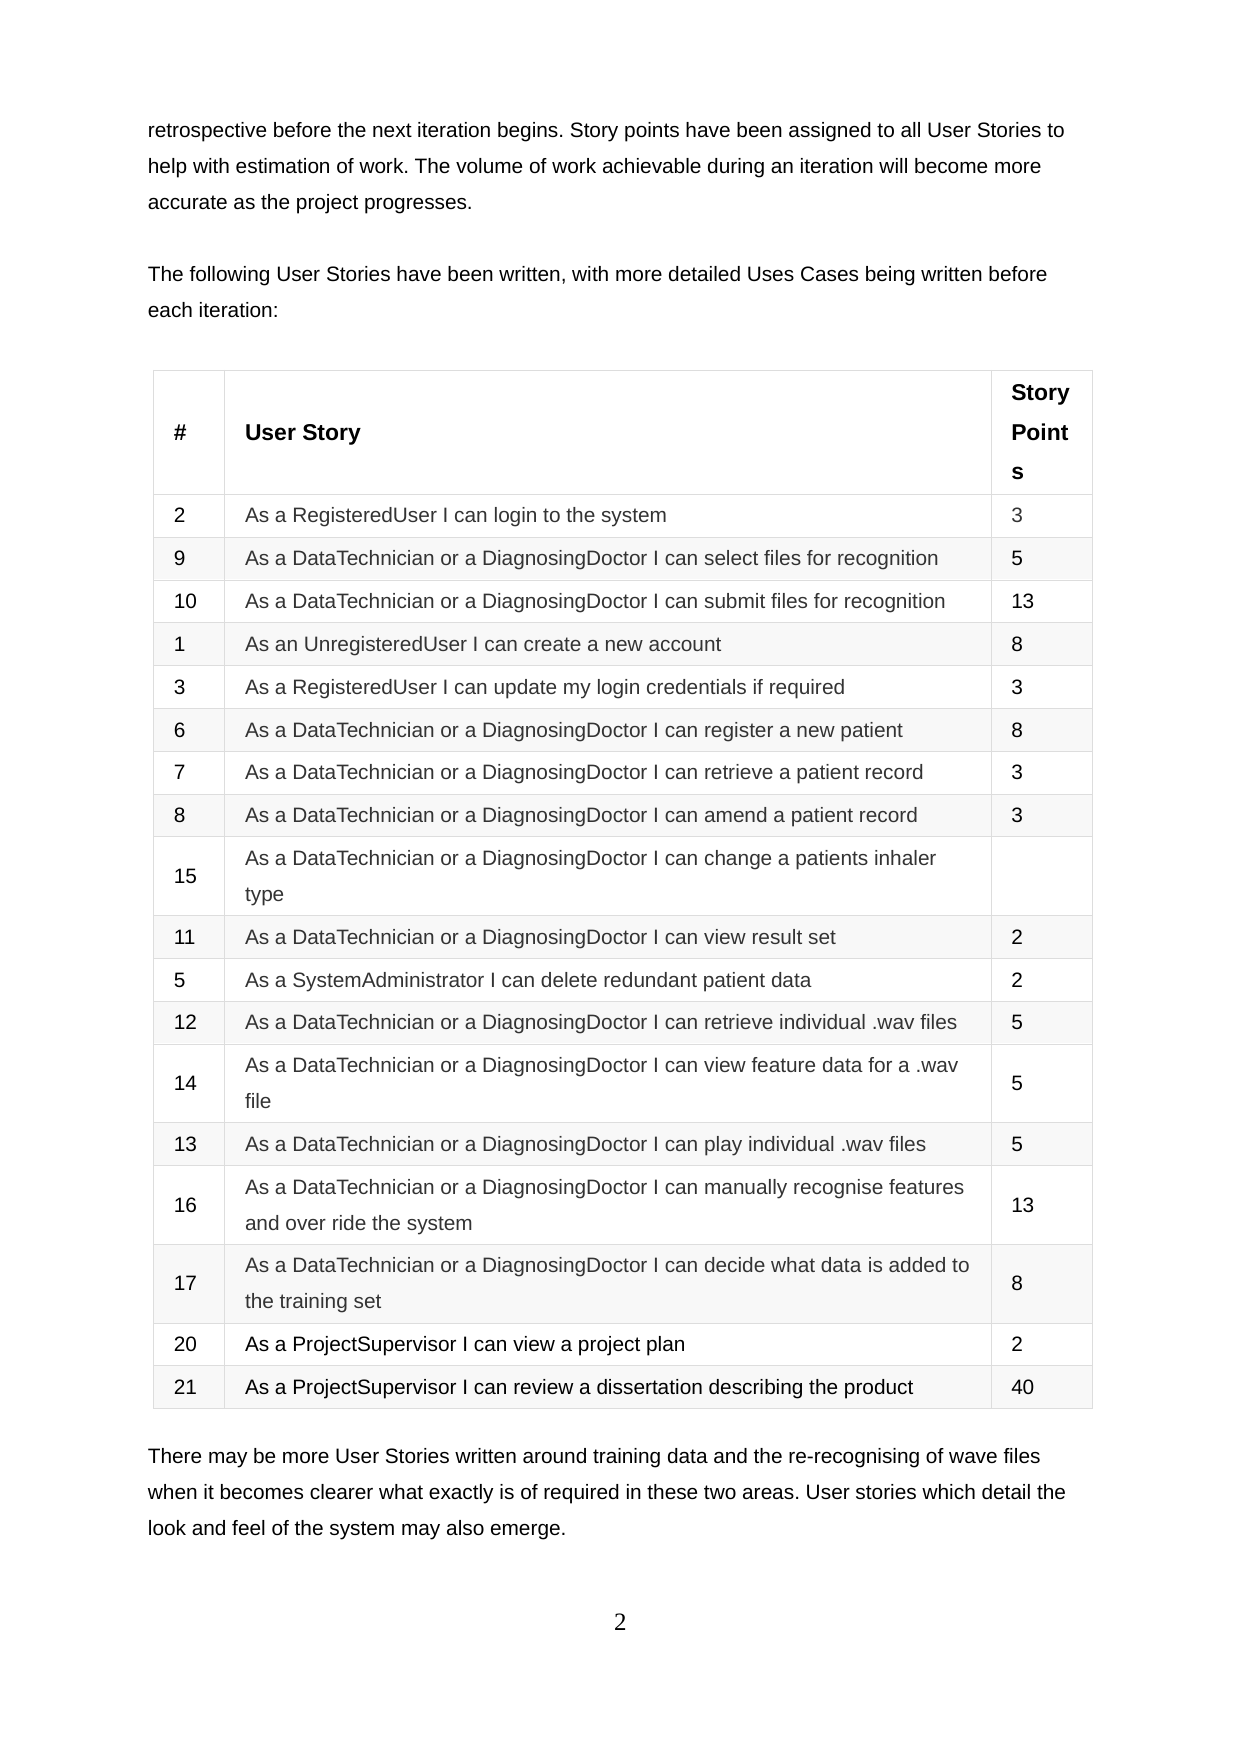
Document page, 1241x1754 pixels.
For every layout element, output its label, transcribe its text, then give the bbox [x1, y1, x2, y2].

table_cell As a DataTechnician or a DiagnosingDoctor I can manually recognise features and over ride the system [225, 1166, 991, 1244]
table_cell 13 [992, 1166, 1092, 1244]
table_cell 2 [992, 916, 1092, 958]
table_cell 2 [992, 959, 1092, 1001]
table_cell 8 [992, 709, 1092, 751]
table_cell 5 [992, 1123, 1092, 1165]
table_cell As an UnregisteredUser I can create a new account [225, 623, 991, 665]
table_cell 3 [992, 666, 1092, 708]
table_cell As a DataTechnician or a DiagnosingDoctor I can view result set [225, 916, 991, 958]
table_cell 1 [154, 623, 224, 665]
text retrospective before the next iteration begins. Story points have been assigned to all User Stories to help with estimation of work. The volume of work achievable during an iteration will become more accurate as the project progresses. [148, 118, 1093, 214]
table_cell 8 [154, 795, 224, 836]
table_cell 40 [992, 1366, 1092, 1408]
table_cell 16 [154, 1166, 224, 1244]
table_cell As a DataTechnician or a DiagnosingDoctor I can decide what data is added to the training set [225, 1245, 991, 1323]
table_cell As a SystemAdministrator I can delete redundant patient data [225, 959, 991, 1001]
table_cell 11 [154, 916, 224, 958]
table_cell As a RegisteredUser I can update my login credentials if required [225, 666, 991, 708]
table_cell As a DataTechnician or a DiagnosingDoctor I can retrieve a patient record [225, 752, 991, 793]
table_cell 12 [154, 1002, 224, 1043]
table_cell As a DataTechnician or a DiagnosingDoctor I can retrieve individual .wav files [225, 1002, 991, 1043]
table_cell As a DataTechnician or a DiagnosingDoctor I can amend a patient record [225, 795, 991, 836]
table_header User Story [225, 371, 991, 494]
table_cell 13 [992, 581, 1092, 622]
table_cell 8 [992, 1245, 1092, 1323]
table_cell 5 [992, 538, 1092, 579]
table_header # [154, 371, 224, 494]
table_cell 3 [992, 495, 1092, 537]
table_cell 13 [154, 1123, 224, 1165]
table_cell 5 [992, 1045, 1092, 1122]
table_cell As a DataTechnician or a DiagnosingDoctor I can register a new patient [225, 709, 991, 751]
text There may be more User Stories written around training data and the re-recognising of wave files when it becomes clearer what exactly is of required in these two areas. User stories which detail the look and feel of the system may also emerge. [148, 1444, 1093, 1540]
table_cell 5 [154, 959, 224, 1001]
table_cell 17 [154, 1245, 224, 1323]
table_cell As a DataTechnician or a DiagnosingDoctor I can select files for recognition [225, 538, 991, 579]
table_cell 3 [992, 795, 1092, 836]
table_cell As a RegisteredUser I can login to the system [225, 495, 991, 537]
table_cell 15 [154, 837, 224, 915]
table_cell 3 [154, 666, 224, 708]
table_cell 9 [154, 538, 224, 579]
table_cell 6 [154, 709, 224, 751]
text The following User Stories have been written, with more detailed Uses Cases being written before each iteration: [148, 262, 1093, 322]
table_cell As a DataTechnician or a DiagnosingDoctor I can view feature data for a .wav file [225, 1045, 991, 1122]
table_cell 2 [154, 495, 224, 537]
table_cell 21 [154, 1366, 224, 1408]
table_cell 2 [992, 1324, 1092, 1365]
table_cell 3 [992, 752, 1092, 793]
table_cell As a DataTechnician or a DiagnosingDoctor I can play individual .wav files [225, 1123, 991, 1165]
table_cell 20 [154, 1324, 224, 1365]
table_cell 14 [154, 1045, 224, 1122]
table_cell 8 [992, 623, 1092, 665]
table_cell As a DataTechnician or a DiagnosingDoctor I can submit files for recognition [225, 581, 991, 622]
table_cell 10 [154, 581, 224, 622]
table_cell As a DataTechnician or a DiagnosingDoctor I can change a patients inhaler type [225, 837, 991, 915]
table_cell [992, 837, 1092, 915]
table_cell As a ProjectSupervisor I can review a dissertation describing the product [225, 1366, 991, 1408]
table_cell 5 [992, 1002, 1092, 1043]
table_cell 7 [154, 752, 224, 793]
table_cell As a ProjectSupervisor I can view a project plan [225, 1324, 991, 1365]
table_header Story Points [992, 371, 1092, 494]
